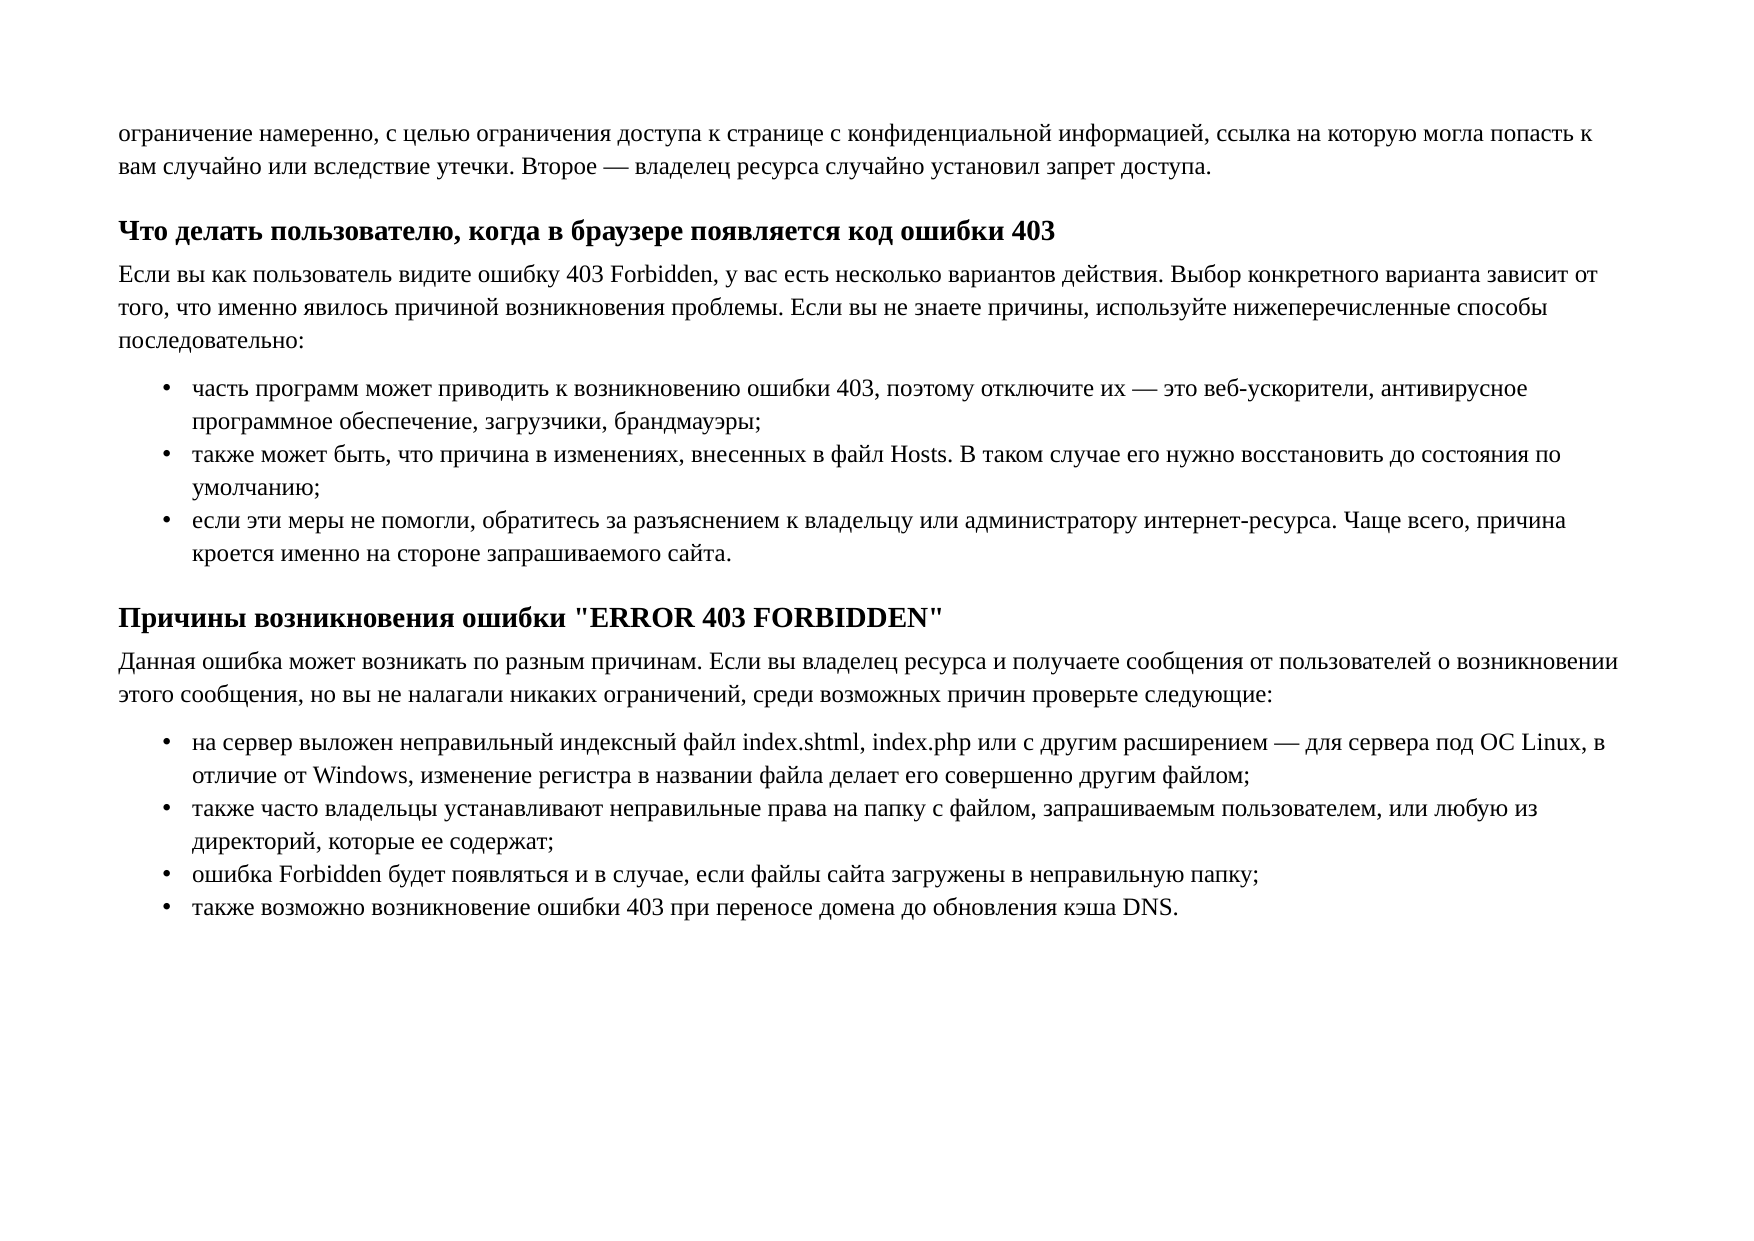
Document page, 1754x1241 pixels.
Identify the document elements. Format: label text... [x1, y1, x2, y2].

subtitle Причины возникновения ошибки "ERROR 403 FORBIDDEN" [118, 600, 1636, 634]
list если эти меры не помогли, обратитесь за разъяснением к владельцу или администратору интернет-ресурса. Чаще всего, причина кроется именно на стороне запрашиваемого сайта. [162, 505, 1636, 567]
list на сервер выложен неправильный индексный файл index.shtml, index.php или с другим расширением — для сервера под ОС Linux, в отличие от Windows, изменение регистра в названии файла делает его совершенно другим файлом; [162, 727, 1636, 789]
list также возможно возникновение ошибки 403 при переносе домена до обновления кэша DNS. [162, 892, 1636, 921]
subtitle Что делать пользователю, когда в браузере появляется код ошибки 403 [118, 213, 1636, 247]
list часть программ может приводить к возникновению ошибки 403, поэтому отключите их — это веб-ускорители, антивирусное программное обеспечение, загрузчики, брандмауэры; [162, 373, 1636, 435]
list ошибка Forbidden будет появляться и в случае, если файлы сайта загружены в неправильную папку; [162, 859, 1636, 888]
list также может быть, что причина в изменениях, внесенных в файл Hosts. В таком случае его нужно восстановить до состояния по умолчанию; [162, 439, 1636, 501]
text ограничение намеренно, с целью ограничения доступа к странице с конфиденциальной информацией, ссылка на которую могла попасть к вам случайно или вследствие утечки. Второе — владелец ресурса случайно установил запрет доступа. [118, 118, 1636, 180]
text Если вы как пользователь видите ошибку 403 Forbidden, у вас есть несколько вариантов действия. Выбор конкретного варианта зависит от того, что именно явилось причиной возникновения проблемы. Если вы не знаете причины, используйте нижеперечисленные способы последовательно: [118, 259, 1636, 354]
list также часто владельцы устанавливают неправильные права на папку с файлом, запрашиваемым пользователем, или любую из директорий, которые ее содержат; [162, 793, 1636, 855]
text Данная ошибка может возникать по разным причинам. Если вы владелец ресурса и получаете сообщения от пользователей о возникновении этого сообщения, но вы не налагали никаких ограничений, среди возможных причин проверьте следующие: [118, 646, 1636, 708]
